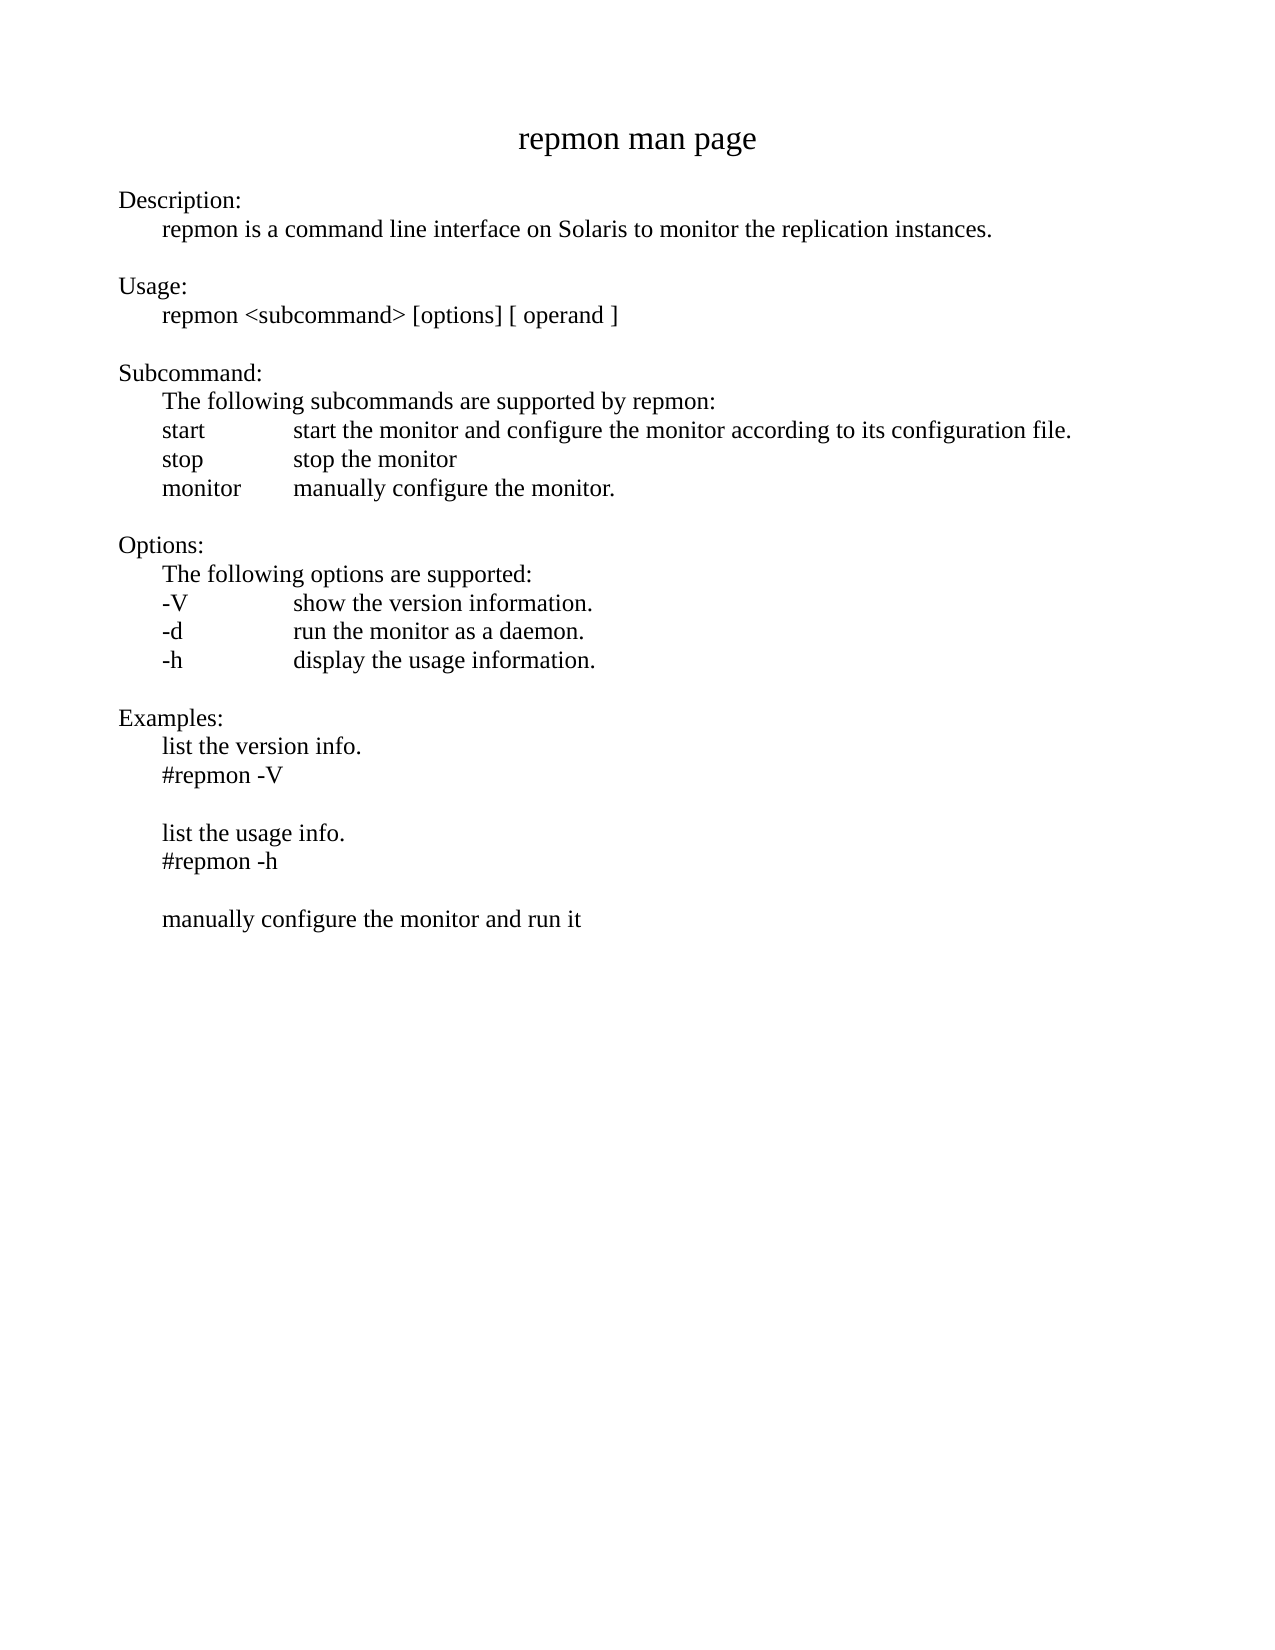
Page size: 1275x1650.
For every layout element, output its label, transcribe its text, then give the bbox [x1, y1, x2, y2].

text stop stop the monitor [118, 444, 1157, 473]
text Examples: [118, 703, 1157, 731]
text repmon man page [118, 118, 1157, 156]
text -V show the version information. [118, 588, 1157, 616]
text Subcommand: [118, 358, 1157, 386]
text repmon <subcommand> [options] [ operand ] [118, 300, 1157, 329]
text The following options are supported: [118, 559, 1157, 588]
text list the version info. [118, 731, 1157, 760]
text Options: [118, 530, 1157, 559]
text #repmon -V [118, 760, 1157, 789]
text monitor manually configure the monitor. [118, 473, 1157, 501]
text -d run the monitor as a daemon. [118, 616, 1157, 645]
text Usage: [118, 271, 1157, 300]
text repmon is a command line interface on Solaris to monitor the replication instances. [118, 214, 1157, 243]
text Description: [118, 185, 1157, 214]
text start start the monitor and configure the monitor according to its configuration file. [118, 415, 1157, 444]
text list the usage info. [118, 818, 1157, 846]
text #repmon -h [118, 846, 1157, 875]
text The following subcommands are supported by repmon: [118, 386, 1157, 415]
text -h display the usage information. [118, 645, 1157, 674]
text manually configure the monitor and run it [118, 904, 1157, 933]
